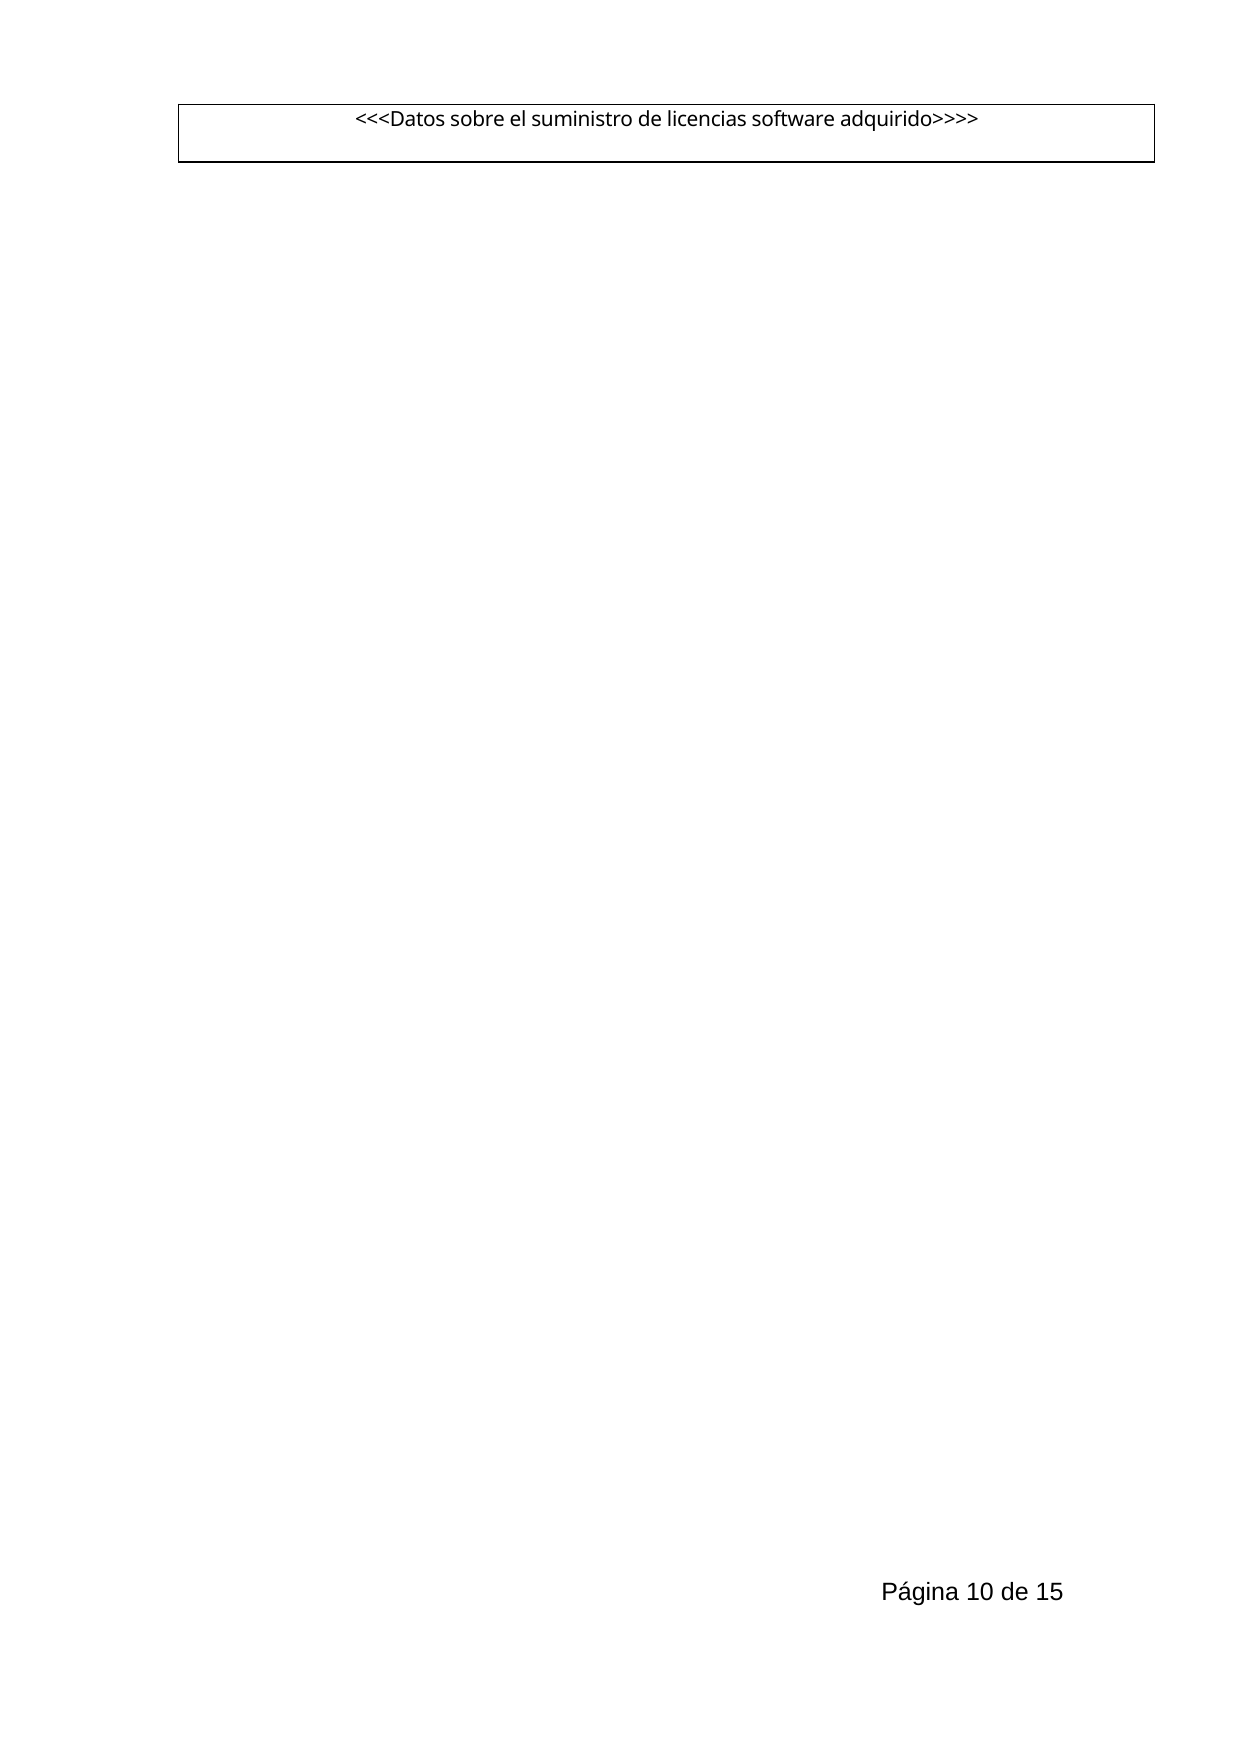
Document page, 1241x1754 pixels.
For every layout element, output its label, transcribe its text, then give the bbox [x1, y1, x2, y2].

table_cell <<<Datos sobre el suministro de licencias software adquirido>>>> [179, 105, 1154, 161]
